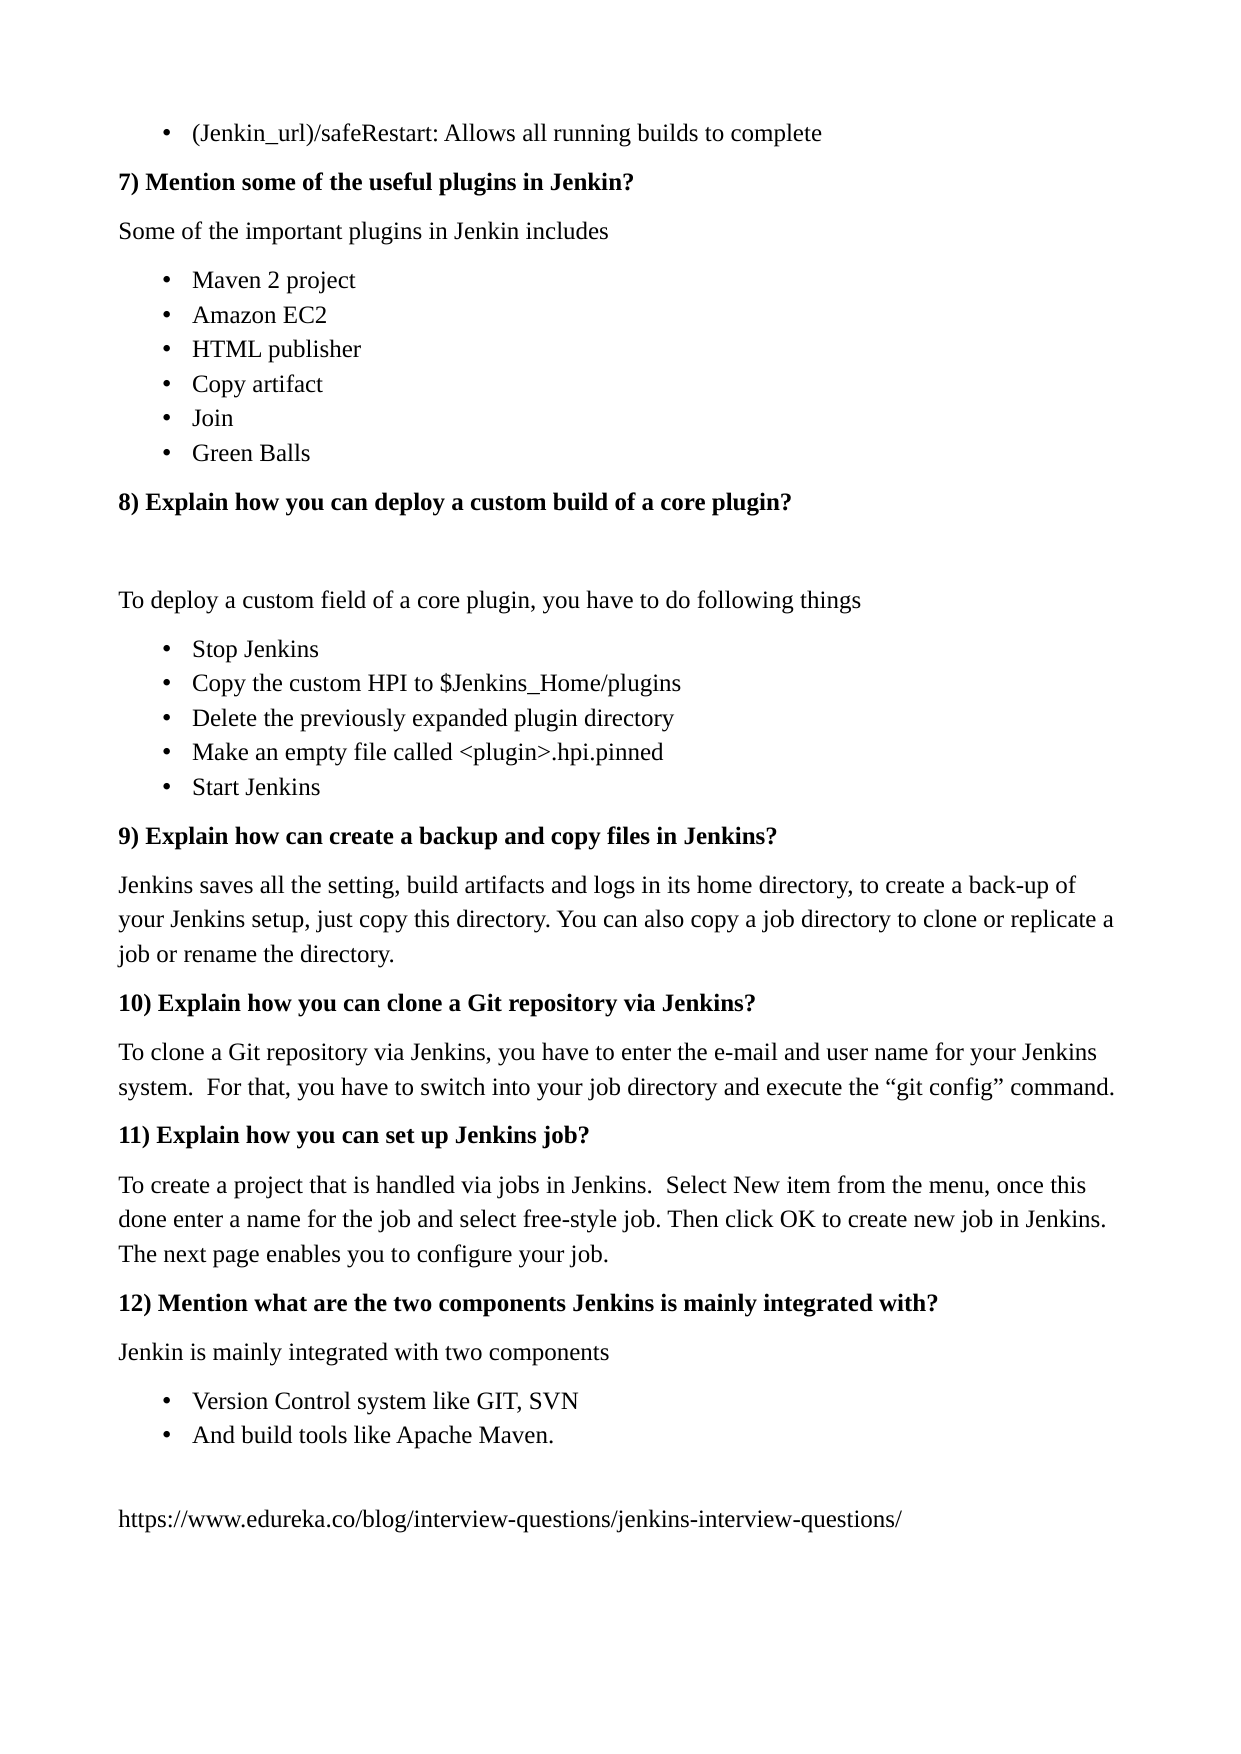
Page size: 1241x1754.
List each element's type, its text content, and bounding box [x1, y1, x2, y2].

list HTML publisher [162, 334, 1122, 363]
list Version Control system like GIT, SVN [162, 1386, 1122, 1414]
text 9) Explain how can create a backup and copy files in Jenkins? [118, 821, 1122, 850]
text To clone a Git repository via Jenkins, you have to enter the e-mail and user name for your Jenkins system. For that, you have to switch into your job directory and execute the “git config” command. [118, 1037, 1122, 1100]
list Amazon EC2 [162, 300, 1122, 328]
list Copy artifact [162, 369, 1122, 397]
text 12) Mention what are the two components Jenkins is mainly integrated with? [118, 1288, 1122, 1316]
list Delete the previously expanded plugin directory [162, 703, 1122, 732]
text To create a project that is handled via jobs in Jenkins. Select New item from the menu, once this done enter a name for the job and select free-style job. Then click OK to create new job in Jenkins. The next page enables you to configure your job. [118, 1170, 1122, 1267]
list Start Jenkins [162, 772, 1122, 801]
list And build tools like Apache Maven. [162, 1420, 1122, 1449]
text https://www.edureka.co/blog/interview-questions/jenkins-interview-questions/ [118, 1504, 1122, 1533]
text Jenkins saves all the setting, build artifacts and logs in its home directory, to create a back-up of your Jenkins setup, just copy this directory. You can also copy a job directory to clone or replicate a job or rename the directory. [118, 870, 1122, 968]
list Maven 2 project [162, 265, 1122, 294]
text 10) Explain how you can clone a Git repository via Jenkins? [118, 988, 1122, 1017]
list (Jenkin_url)/safeRestart: Allows all running builds to complete [162, 118, 1122, 147]
list Copy the custom HPI to $Jenkins_Home/plugins [162, 668, 1122, 697]
list Make an empty file called <plugin>.hpi.pinned [162, 737, 1122, 766]
text 7) Mention some of the useful plugins in Jenkin? [118, 167, 1122, 196]
list Stop Jenkins [162, 634, 1122, 663]
text To deploy a custom field of a core plugin, you have to do following things [118, 585, 1122, 614]
list Join [162, 403, 1122, 432]
text Some of the important plugins in Jenkin includes [118, 216, 1122, 245]
list Green Balls [162, 438, 1122, 466]
text Jenkin is mainly integrated with two components [118, 1337, 1122, 1366]
text 8) Explain how you can deploy a custom build of a core plugin? [118, 487, 1122, 516]
text 11) Explain how you can set up Jenkins job? [118, 1121, 1122, 1149]
